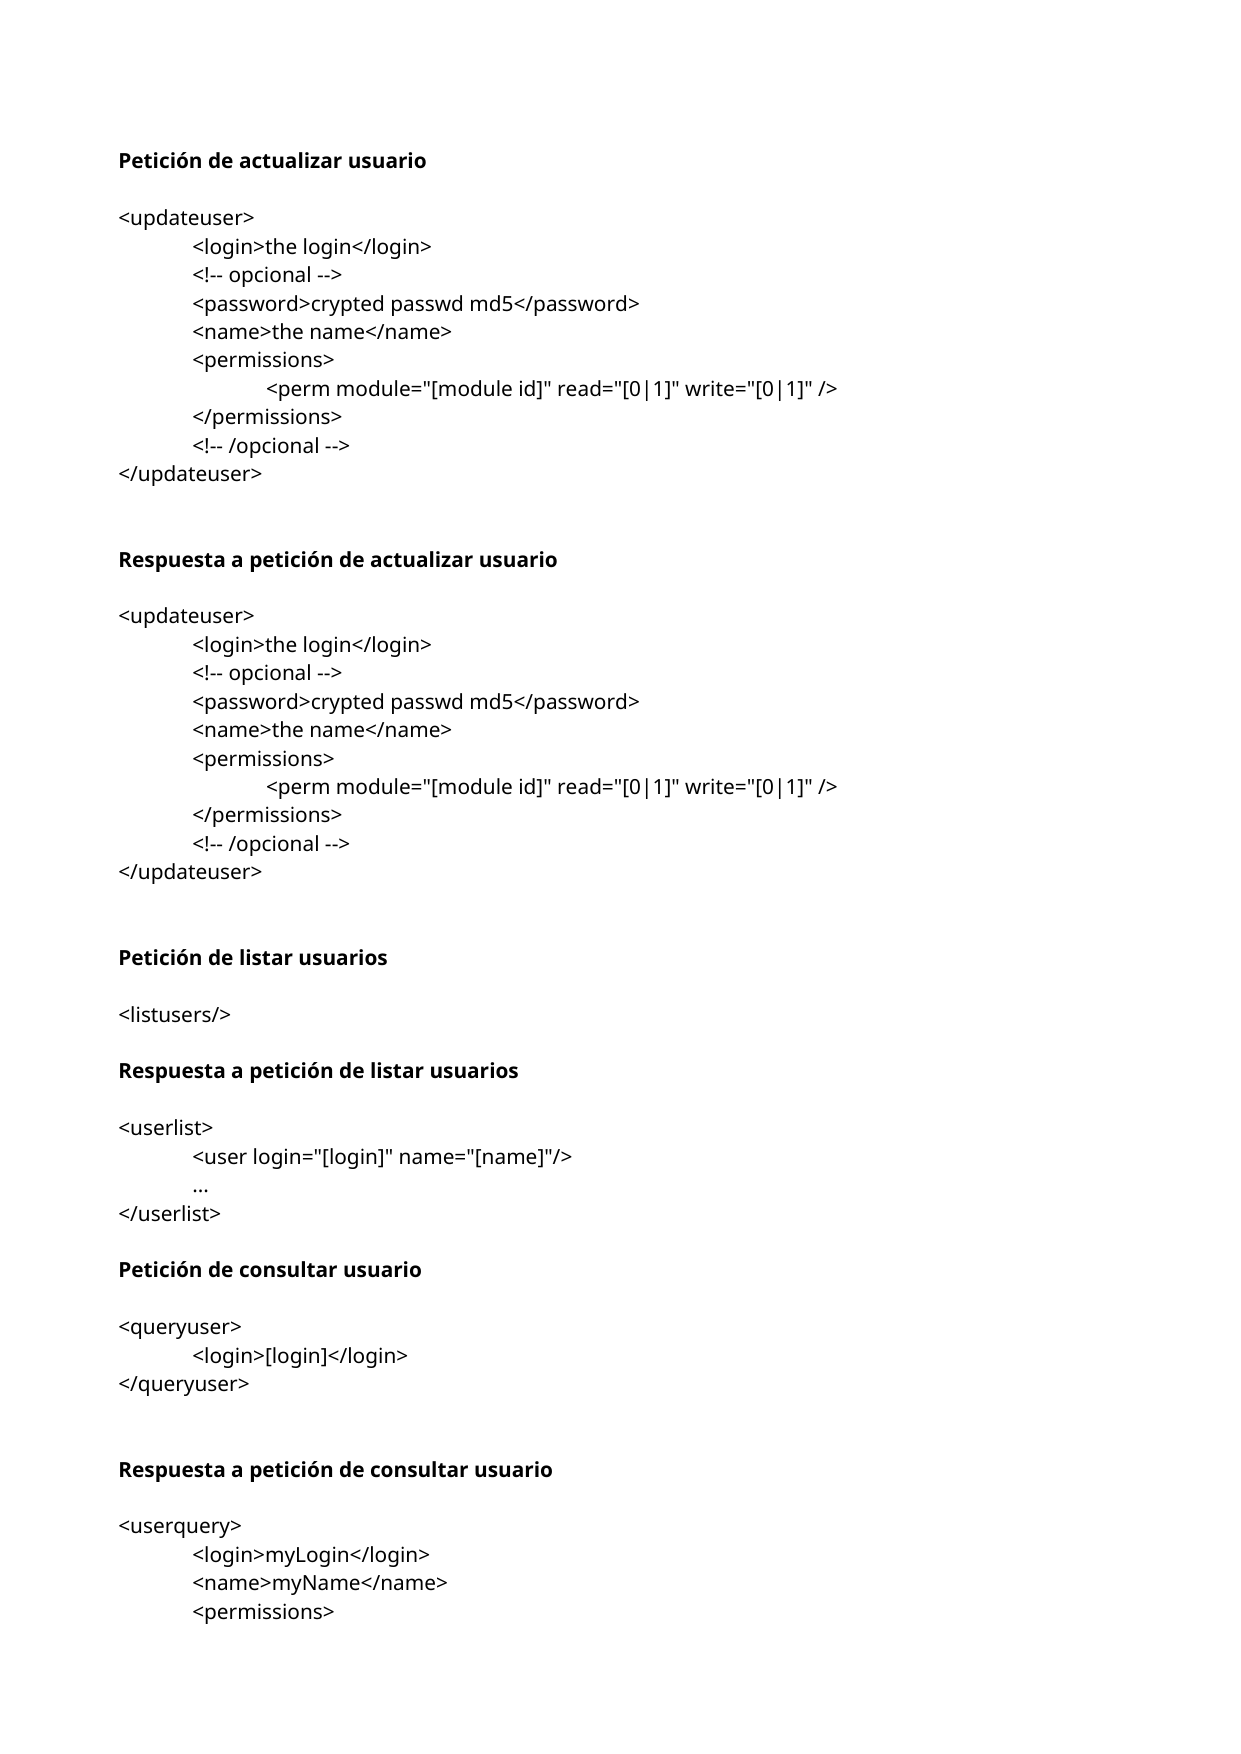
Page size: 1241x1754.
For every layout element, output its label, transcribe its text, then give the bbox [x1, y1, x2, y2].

text <name>the name</name> [118, 715, 1122, 744]
text <permissions> [118, 744, 1122, 772]
text ... [118, 1170, 1122, 1199]
text <permissions> [118, 346, 1122, 374]
text <user login="[login]" name="[name]"/> [118, 1142, 1122, 1170]
text <updateuser> [118, 602, 1122, 630]
text <updateuser> [118, 203, 1122, 232]
text <password>crypted passwd md5</password> [118, 289, 1122, 317]
text <name>myName</name> [118, 1568, 1122, 1597]
text </permissions> [118, 402, 1122, 431]
text <!-- opcional --> [118, 260, 1122, 289]
text Respuesta a petición de consultar usuario [118, 1455, 1122, 1483]
text <perm module="[module id]" read="[0|1]" write="[0|1]" /> [118, 772, 1122, 801]
text </queryuser> [118, 1369, 1122, 1398]
text </updateuser> [118, 459, 1122, 488]
text <!-- opcional --> [118, 658, 1122, 687]
text </updateuser> [118, 857, 1122, 886]
text <userlist> [118, 1113, 1122, 1142]
text Respuesta a petición de listar usuarios [118, 1057, 1122, 1085]
text <name>the name</name> [118, 317, 1122, 346]
text </permissions> [118, 801, 1122, 829]
text <permissions> [118, 1597, 1122, 1625]
text <login>myLogin</login> [118, 1540, 1122, 1568]
text <!-- /opcional --> [118, 829, 1122, 857]
text Petición de actualizar usuario [118, 147, 1122, 175]
text <password>crypted passwd md5</password> [118, 687, 1122, 715]
text </userlist> [118, 1199, 1122, 1227]
text Petición de consultar usuario [118, 1256, 1122, 1284]
text <login>[login]</login> [118, 1341, 1122, 1369]
text <login>the login</login> [118, 630, 1122, 658]
text <listusers/> [118, 1000, 1122, 1028]
text <login>the login</login> [118, 232, 1122, 260]
text <!-- /opcional --> [118, 431, 1122, 459]
text Respuesta a petición de actualizar usuario [118, 545, 1122, 573]
text <queryuser> [118, 1312, 1122, 1341]
text <userquery> [118, 1512, 1122, 1540]
text Petición de listar usuarios [118, 943, 1122, 971]
text <perm module="[module id]" read="[0|1]" write="[0|1]" /> [118, 374, 1122, 402]
